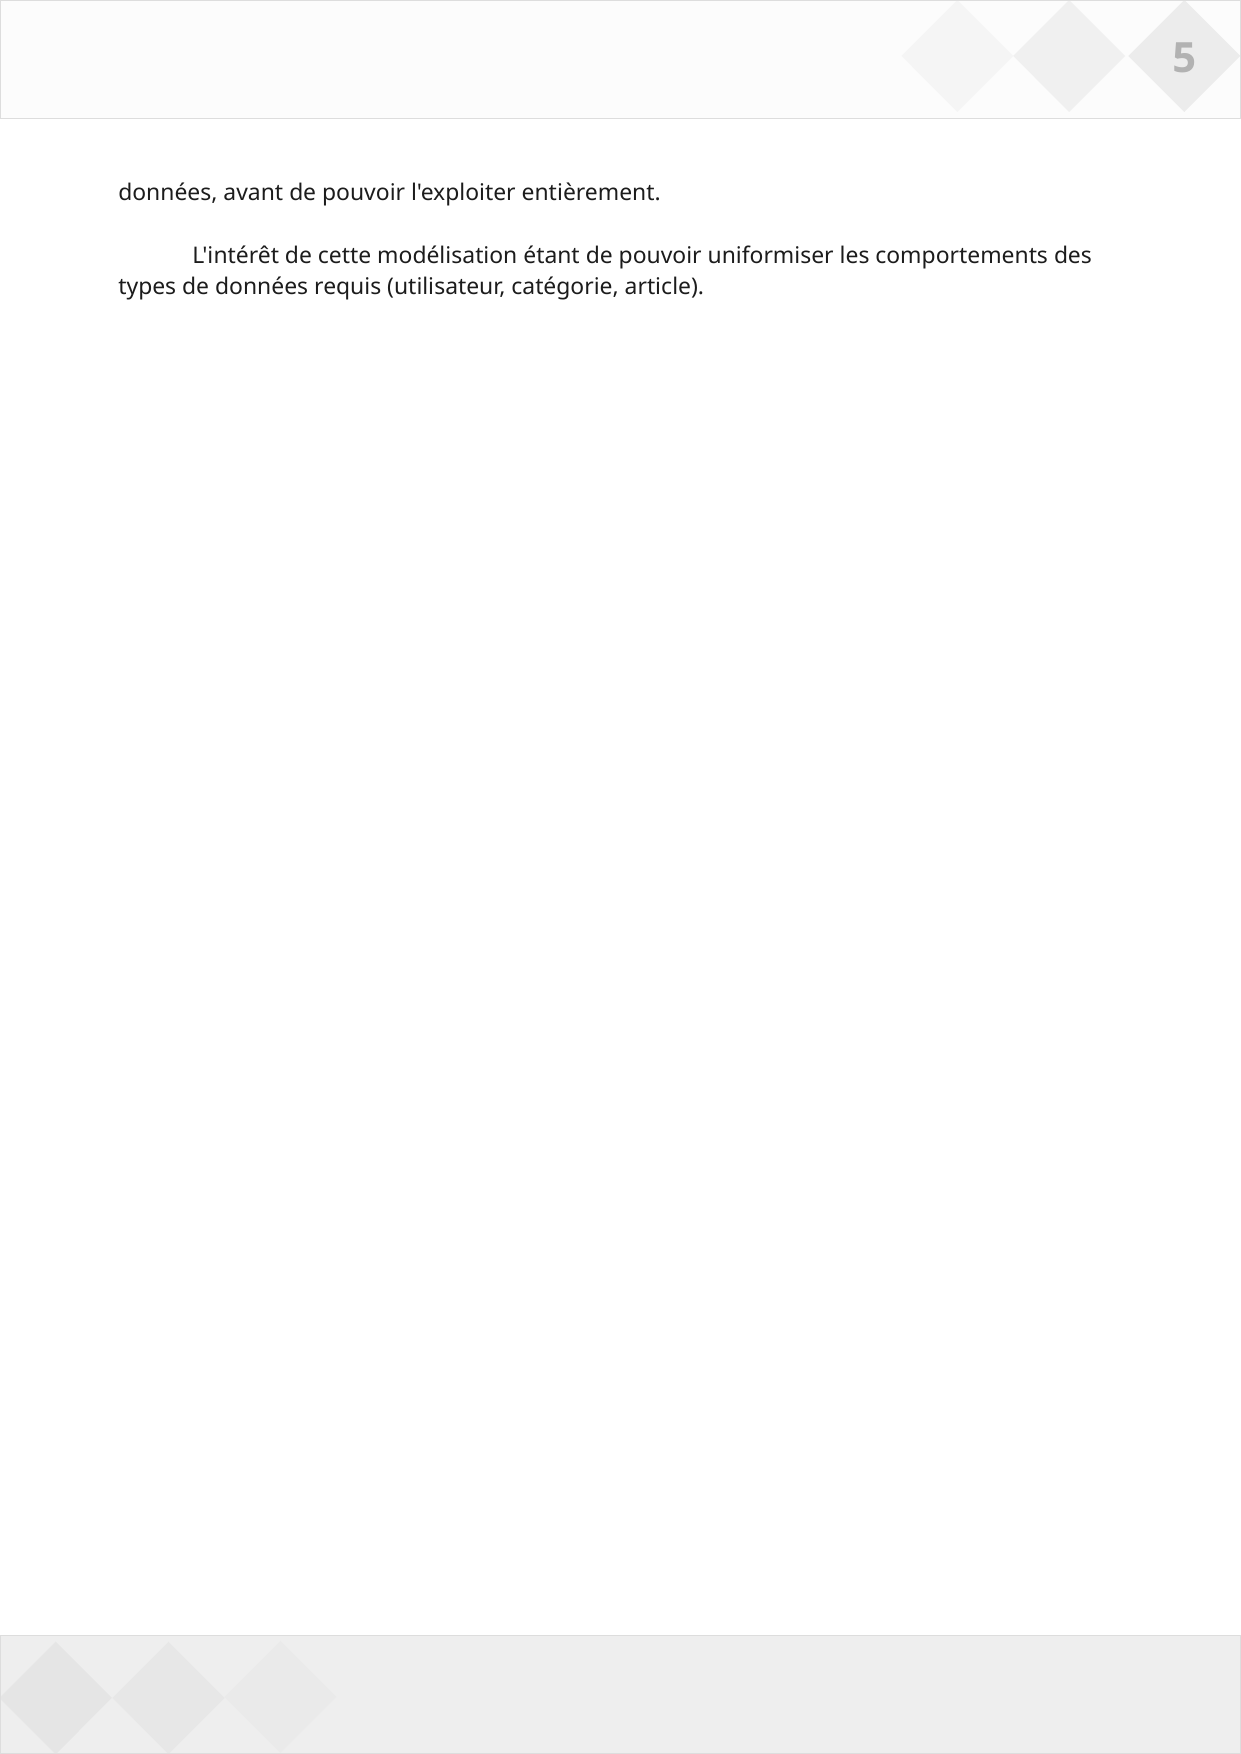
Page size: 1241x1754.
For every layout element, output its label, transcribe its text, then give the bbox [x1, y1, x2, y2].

text L'intérêt de cette modélisation étant de pouvoir uniformiser les comportements des types de données requis (utilisateur, catégorie, article). [118, 239, 1122, 301]
text données, avant de pouvoir l'exploiter entièrement. [118, 176, 1122, 208]
